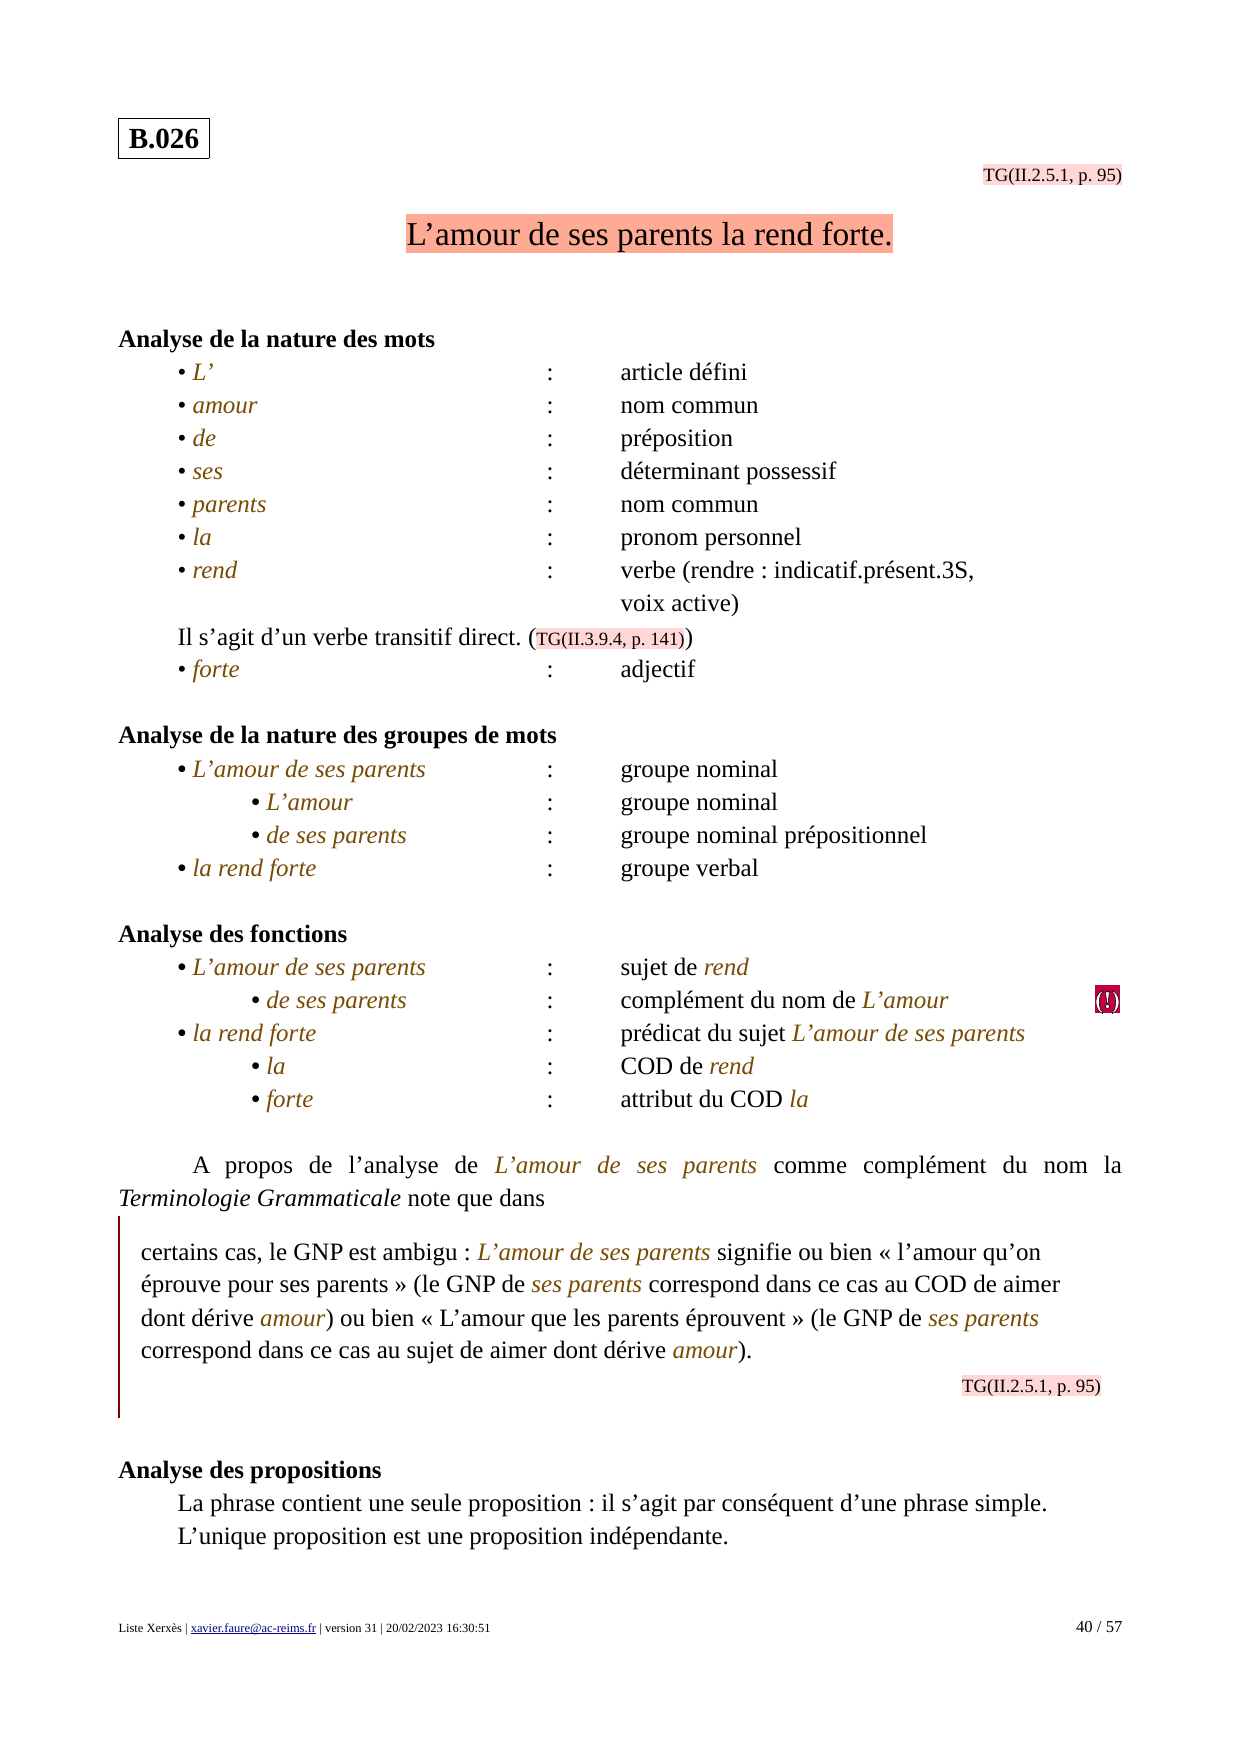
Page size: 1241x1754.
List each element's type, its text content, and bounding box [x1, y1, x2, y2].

text Analyse de la nature des mots [118, 324, 1122, 353]
text • de ses parents : complément du nom de L’amour (!) [177, 985, 1122, 1013]
text • la : pronom personnel [177, 522, 1122, 551]
text • L’ : article défini [177, 357, 1122, 386]
text Analyse de la nature des groupes de mots [118, 721, 1122, 749]
text voix active) [177, 588, 1122, 617]
text Analyse des propositions [118, 1455, 1122, 1484]
text L’amour de ses parents la rend forte. [177, 214, 406, 253]
text B.026 [119, 119, 209, 158]
text • de ses parents : groupe nominal prépositionnel [177, 820, 1122, 848]
text Analyse des fonctions [118, 919, 1122, 947]
text La phrase contient une seule proposition : il s’agit par conséquent d’une phrase simple. [177, 1488, 1122, 1517]
text L’unique proposition est une proposition indépendante. [177, 1521, 1122, 1550]
text • rend : verbe (rendre : indicatif.présent.3S, [177, 556, 1122, 584]
text • de : préposition [177, 423, 1122, 452]
text [210, 118, 1122, 158]
text • parents : nom commun [177, 489, 1122, 518]
text certains cas, le GNP est ambigu : L’amour de ses parents signifie ou bien « l’amour qu’on éprouve pour ses parents » (le GNP de ses parents correspond dans ce cas au COD de aimer dont dérive amour) ou bien « L’amour que les parents éprouvent » (le GNP de ses parents correspond dans ce cas au sujet de aimer dont dérive amour). [120, 1216, 1122, 1348]
text • L’amour de ses parents : sujet de rend [177, 952, 1122, 981]
text A propos de l’analyse de L’amour de ses parents comme complément du nom la Terminologie Grammaticale note que dans [118, 1150, 1122, 1212]
text • la rend forte : prédicat du sujet L’amour de ses parents [177, 1018, 1122, 1047]
text • ses : déterminant possessif [177, 456, 1122, 485]
text • la rend forte : groupe verbal [177, 853, 1122, 881]
text • L’amour de ses parents : groupe nominal [177, 754, 1122, 782]
text TG(II.2.5.1, p. 95) [177, 164, 983, 185]
text TG(II.2.5.1, p. 95) [120, 1348, 1122, 1418]
text • amour : nom commun [177, 390, 1122, 419]
text • forte : attribut du COD la [177, 1084, 1122, 1113]
text L’amour de ses parents la rend forte. [893, 214, 1122, 253]
text • forte : adjectif [177, 654, 1122, 683]
text Il s’agit d’un verbe transitif direct. (TG(II.3.9.4, p. 141)) [177, 622, 1122, 650]
text • la : COD de rend [177, 1051, 1122, 1079]
text • L’amour : groupe nominal [177, 787, 1122, 815]
